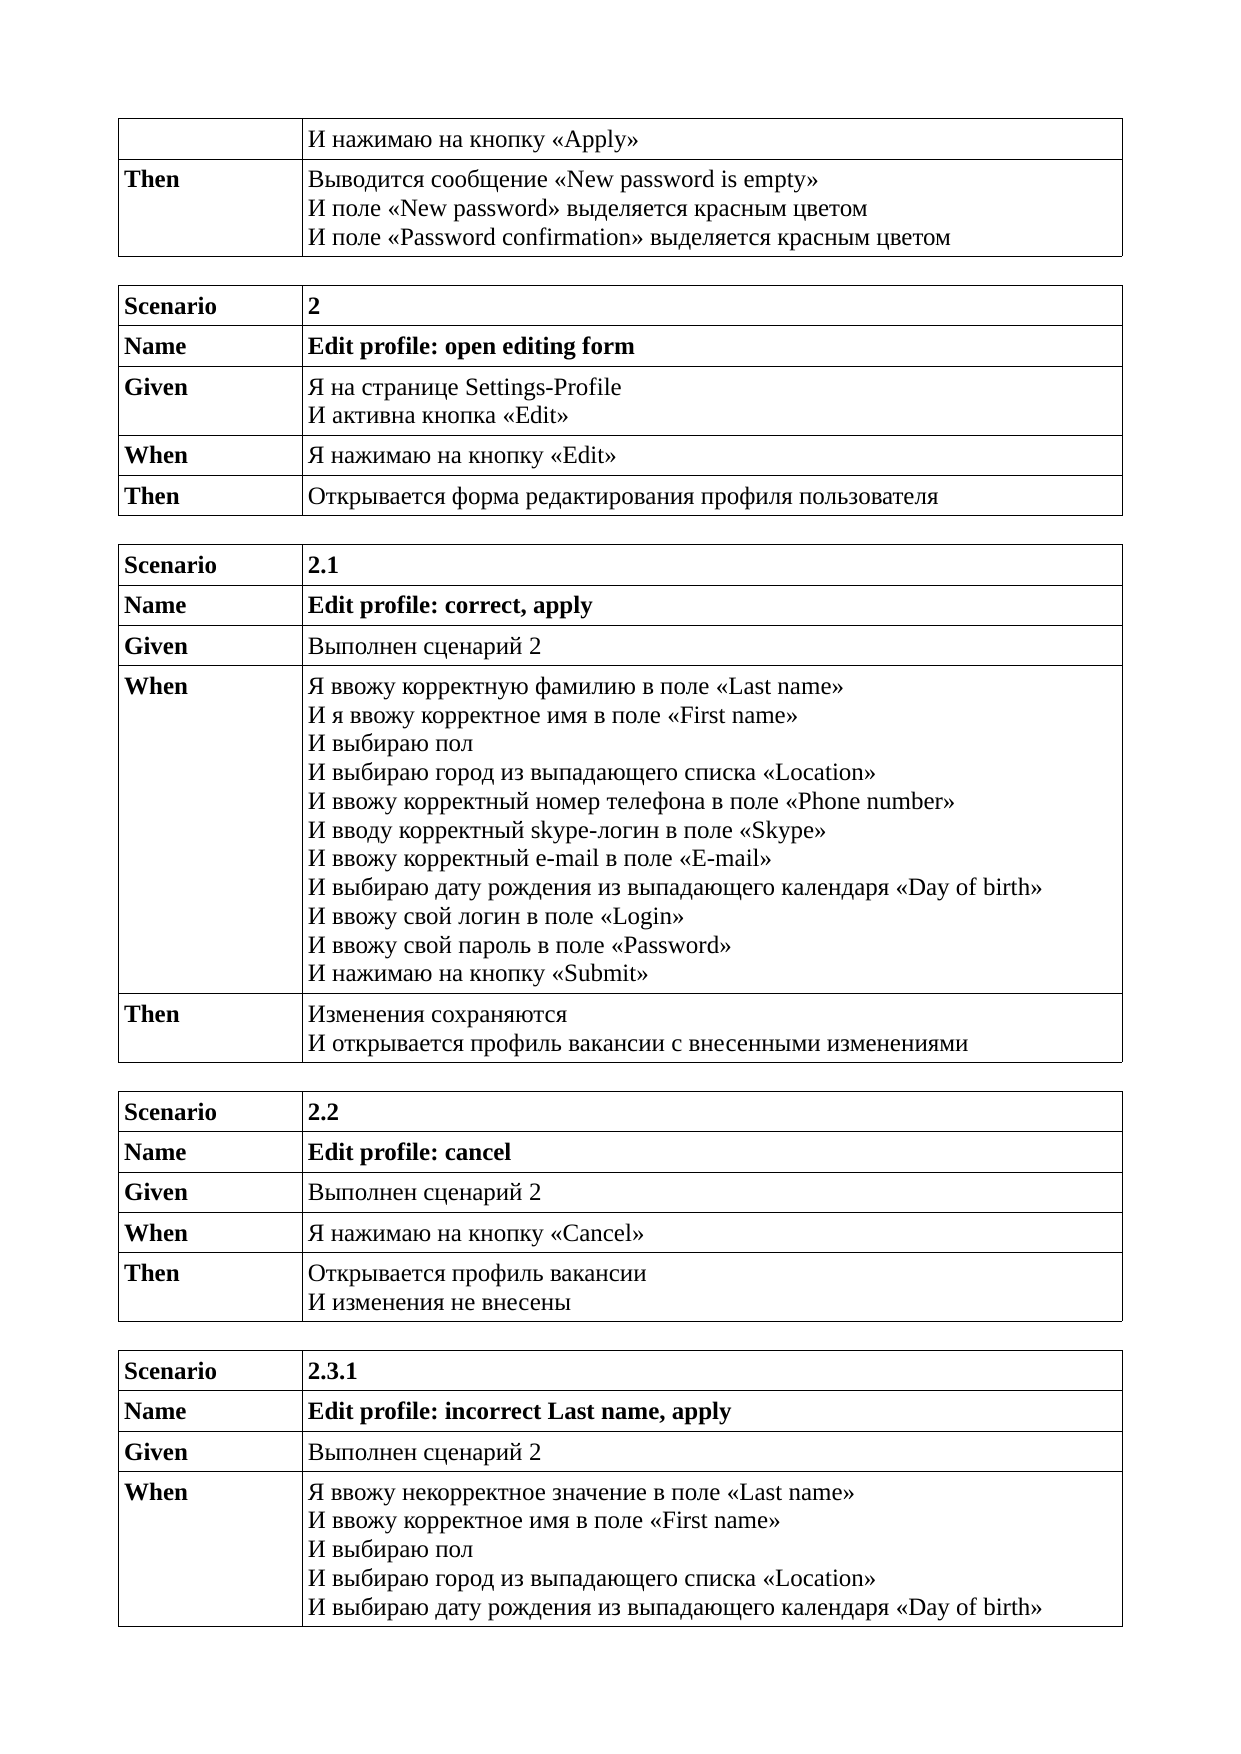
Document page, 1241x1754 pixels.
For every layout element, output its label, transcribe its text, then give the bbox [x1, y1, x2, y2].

table_header Scenario [119, 286, 302, 325]
table_header Scenario [119, 1092, 302, 1131]
table_cell Name [119, 1132, 302, 1172]
table_cell Открывается профиль вакансии И изменения не внесены [303, 1253, 1122, 1321]
table_header 2.3.1 [303, 1351, 1122, 1390]
table_cell Then [119, 476, 302, 515]
table_cell Name [119, 586, 302, 625]
table_cell Given [119, 1432, 302, 1471]
table_cell Изменения сохраняются И открывается профиль вакансии с внесенными изменениями [303, 994, 1122, 1062]
table_cell Name [119, 326, 302, 366]
table_cell Выполнен сценарий 2 [303, 1432, 1122, 1471]
table_header Scenario [119, 1351, 302, 1390]
table_cell Then [119, 1253, 302, 1321]
table_header 2 [303, 286, 1122, 325]
table_cell When [119, 1472, 302, 1626]
table_cell Given [119, 626, 302, 665]
table_cell Выполнен сценарий 2 [303, 1173, 1122, 1212]
table_cell Then [119, 994, 302, 1062]
table_cell Then [119, 160, 302, 256]
table_cell Я нажимаю на кнопку «Edit» [303, 436, 1122, 475]
table_header 2.2 [303, 1092, 1122, 1131]
table_cell Given [119, 367, 302, 435]
table_cell Name [119, 1391, 302, 1431]
table_cell When [119, 666, 302, 993]
table_cell Я ввожу корректную фамилию в поле «Last name» И я ввожу корректное имя в поле «First name» И выбираю пол И выбираю город из выпадающего списка «Location» И ввожу корректный номер телефона в поле «Phone number» И вводу корректный skype-логин в поле «Skype» И ввожу корректный e-mail в поле «E-mail» И выбираю дату рождения из выпадающего календаря «Day of birth» И ввожу свой логин в поле «Login» И ввожу свой пароль в поле «Password» И нажимаю на кнопку «Submit» [303, 666, 1122, 993]
table_cell Я нажимаю на кнопку «Cancel» [303, 1213, 1122, 1252]
table_cell Выводится сообщение «New password is empty» И поле «New password» выделяется красным цветом И поле «Password confirmation» выделяется красным цветом [303, 160, 1122, 256]
table_cell Открывается форма редактирования профиля пользователя [303, 476, 1122, 515]
table_cell Выполнен сценарий 2 [303, 626, 1122, 665]
table_cell Я на странице Settings-Profile И активна кнопка «Edit» [303, 367, 1122, 435]
table_header 2.1 [303, 545, 1122, 584]
table_cell Edit profile: correct, apply [303, 586, 1122, 625]
table_cell Edit profile: cancel [303, 1132, 1122, 1172]
table_cell Edit profile: open editing form [303, 326, 1122, 366]
table_cell [119, 119, 302, 158]
table_cell Я ввожу некорректное значение в поле «Last name» И ввожу корректное имя в поле «First name» И выбираю пол И выбираю город из выпадающего списка «Location» И выбираю дату рождения из выпадающего календаря «Day of birth» [303, 1472, 1122, 1626]
table_cell И нажимаю на кнопку «Apply» [303, 119, 1122, 158]
table_cell When [119, 1213, 302, 1252]
table_header Scenario [119, 545, 302, 584]
table_cell Edit profile: incorrect Last name, apply [303, 1391, 1122, 1431]
table_cell When [119, 436, 302, 475]
table_cell Given [119, 1173, 302, 1212]
